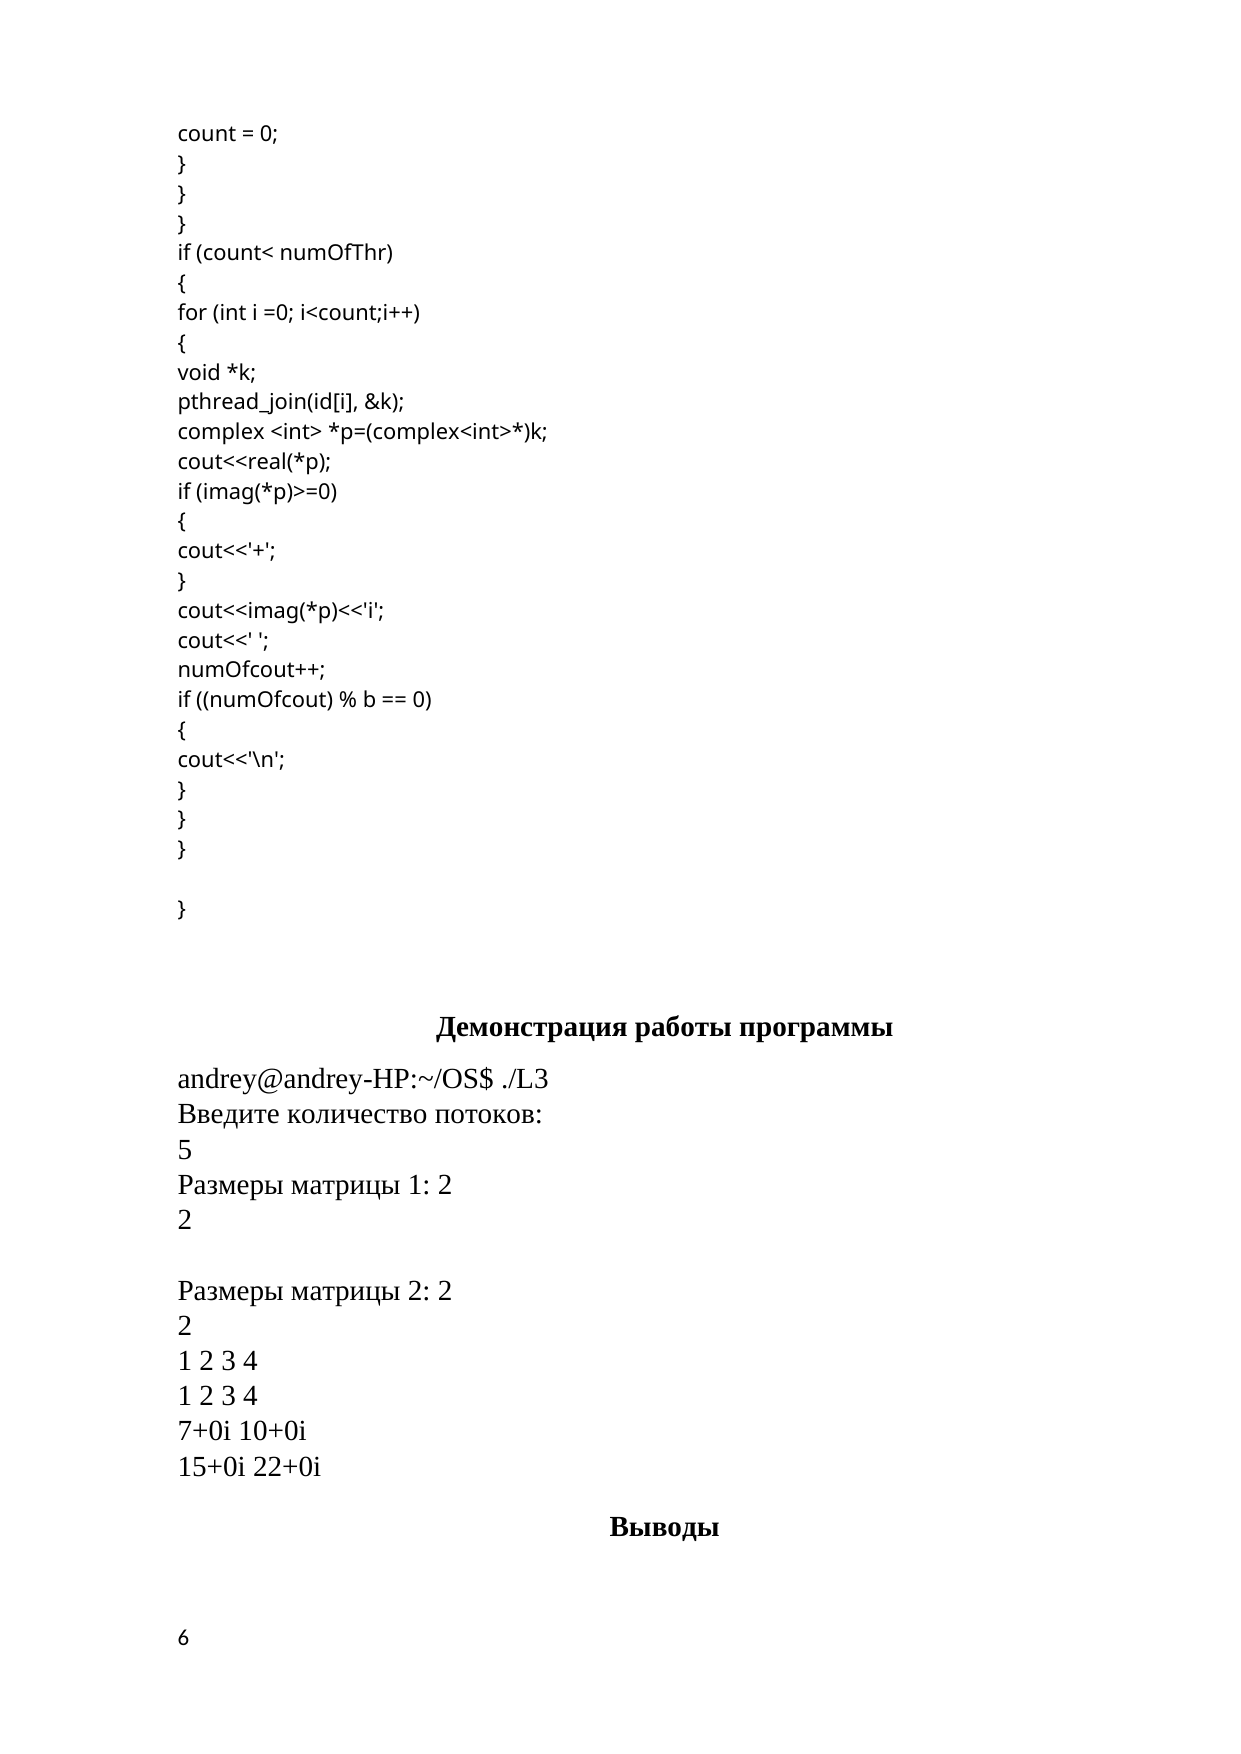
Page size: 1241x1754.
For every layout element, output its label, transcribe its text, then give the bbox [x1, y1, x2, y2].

text } [177, 178, 1152, 207]
text { [177, 714, 1152, 744]
text } [177, 207, 1152, 237]
text cout<<real(*p); [177, 446, 1152, 476]
text if (count< numOfThr) [177, 237, 1152, 267]
text count = 0; [177, 118, 1152, 148]
text 1 2 3 4 [177, 1343, 1152, 1377]
text void *k; [177, 356, 1152, 386]
text { [177, 327, 1152, 356]
text } [177, 803, 1152, 833]
text { [177, 505, 1152, 535]
text } [177, 893, 1152, 922]
text 15+0i 22+0i [177, 1449, 1152, 1482]
text 7+0i 10+0i [177, 1413, 1152, 1447]
text } [177, 833, 1152, 863]
text { [177, 267, 1152, 297]
text complex <int> *p=(complex<int>*)k; [177, 416, 1152, 446]
text cout<<'+'; [177, 535, 1152, 565]
text if ((numOfcout) % b == 0) [177, 684, 1152, 714]
text andrey@andrey-HP:~/OS$ ./L3 [177, 1061, 1152, 1095]
text 2 [177, 1202, 1152, 1236]
text Демонстрация работы программы [177, 1009, 1152, 1043]
text } [177, 148, 1152, 178]
text pthread_join(id[i], &k); [177, 386, 1152, 416]
text for (int i =0; i<count;i++) [177, 297, 1152, 327]
text cout<<imag(*p)<<'i'; [177, 595, 1152, 624]
text 1 2 3 4 [177, 1378, 1152, 1412]
text cout<<' '; [177, 624, 1152, 654]
text if (imag(*p)>=0) [177, 476, 1152, 505]
text } [177, 565, 1152, 595]
text } [177, 773, 1152, 803]
text Выводы [177, 1509, 1152, 1543]
text Размеры матрицы 1: 2 [177, 1167, 1152, 1201]
text Введите количество потоков: [177, 1097, 1152, 1130]
text cout<<'\n'; [177, 744, 1152, 773]
text numOfcout++; [177, 654, 1152, 684]
text Размеры матрицы 2: 2 [177, 1273, 1152, 1306]
text 2 [177, 1308, 1152, 1341]
text 5 [177, 1132, 1152, 1165]
